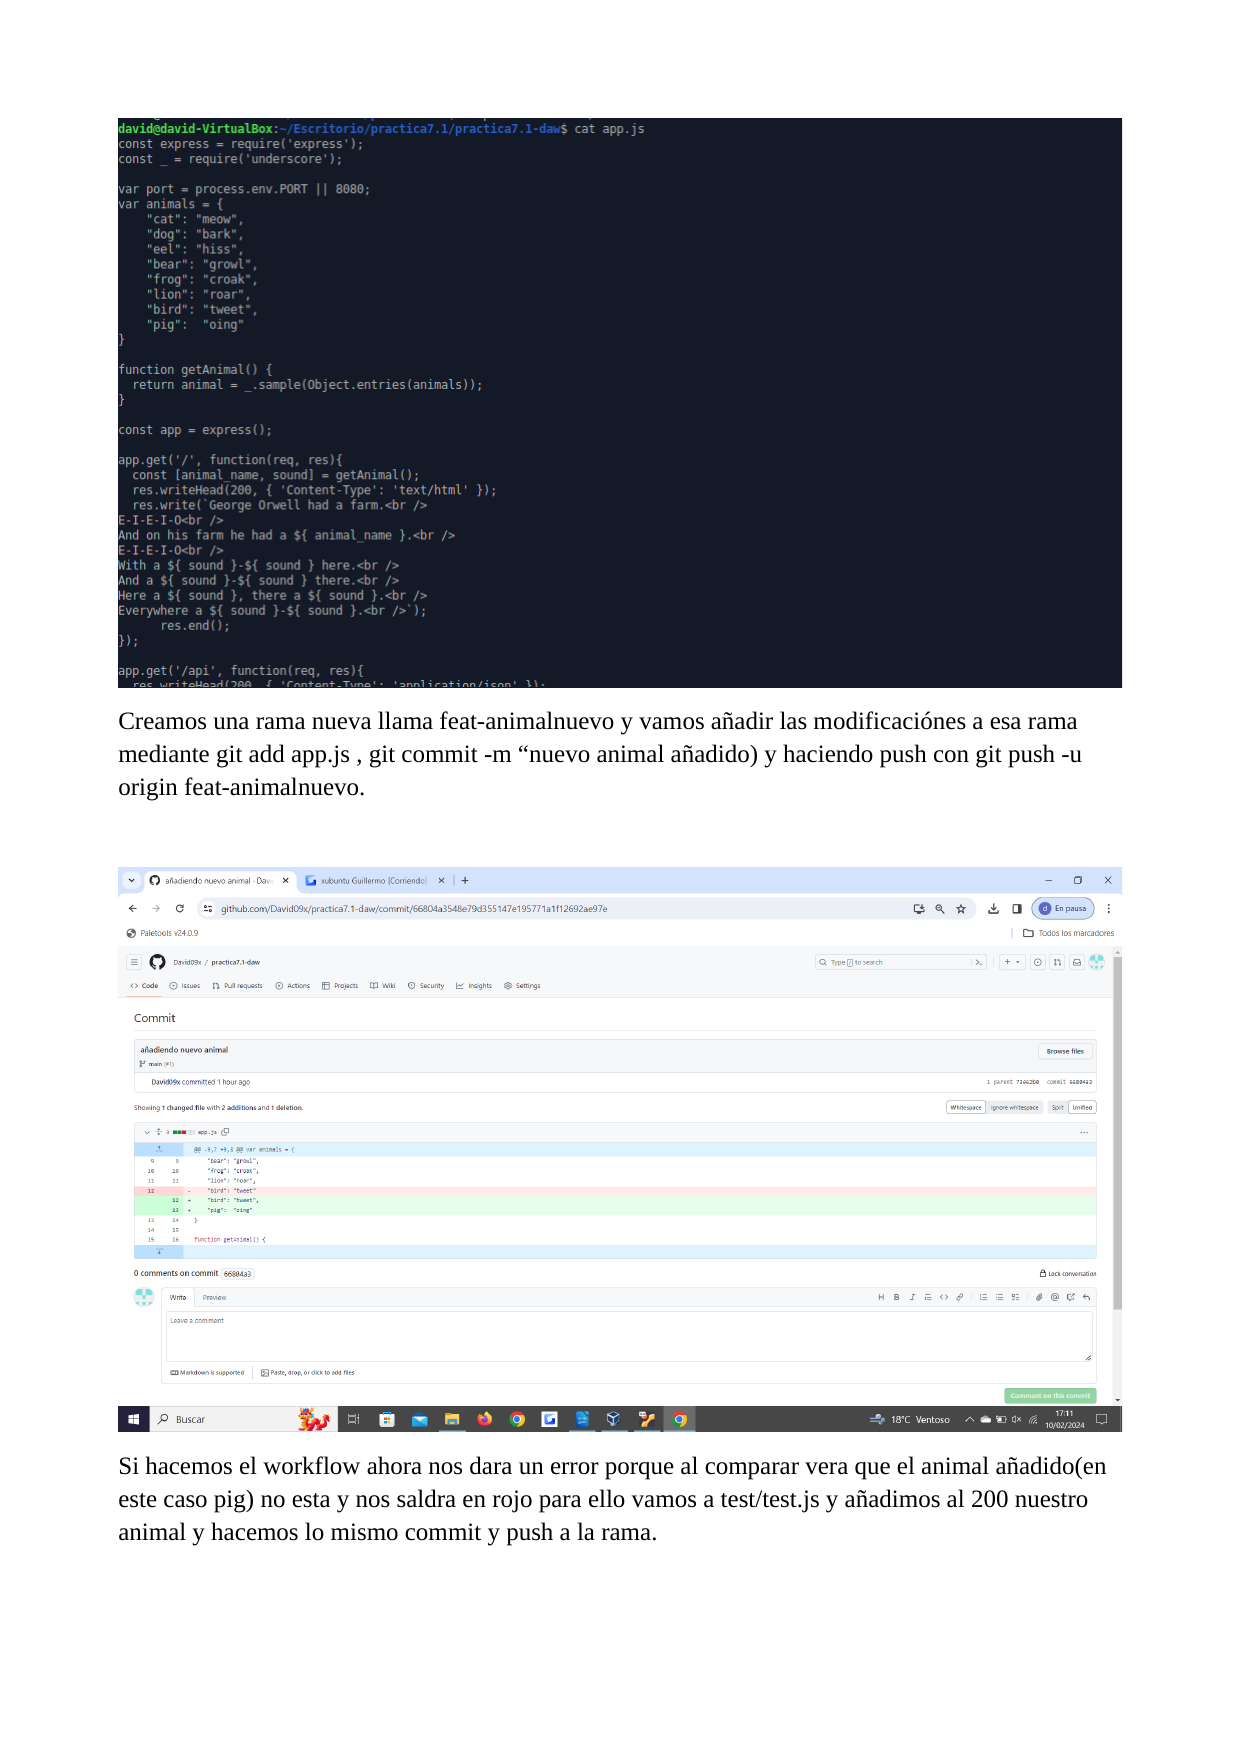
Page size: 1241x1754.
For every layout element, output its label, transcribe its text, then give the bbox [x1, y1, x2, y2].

text Creamos una rama nueva llama feat-animalnuevo y vamos añadir las modificaciónes a esa rama mediante git add app.js , git commit -m “nuevo animal añadido) y haciendo push con git push -u origin feat-animalnuevo. [118, 706, 1122, 801]
picture [118, 867, 1123, 1432]
picture [118, 118, 1123, 688]
text Si hacemos el workflow ahora nos dara un error porque al comparar vera que el animal añadido(en este caso pig) no esta y nos saldra en rojo para ello vamos a test/test.js y añadimos al 200 nuestro animal y hacemos lo mismo commit y push a la rama. [118, 1451, 1122, 1546]
